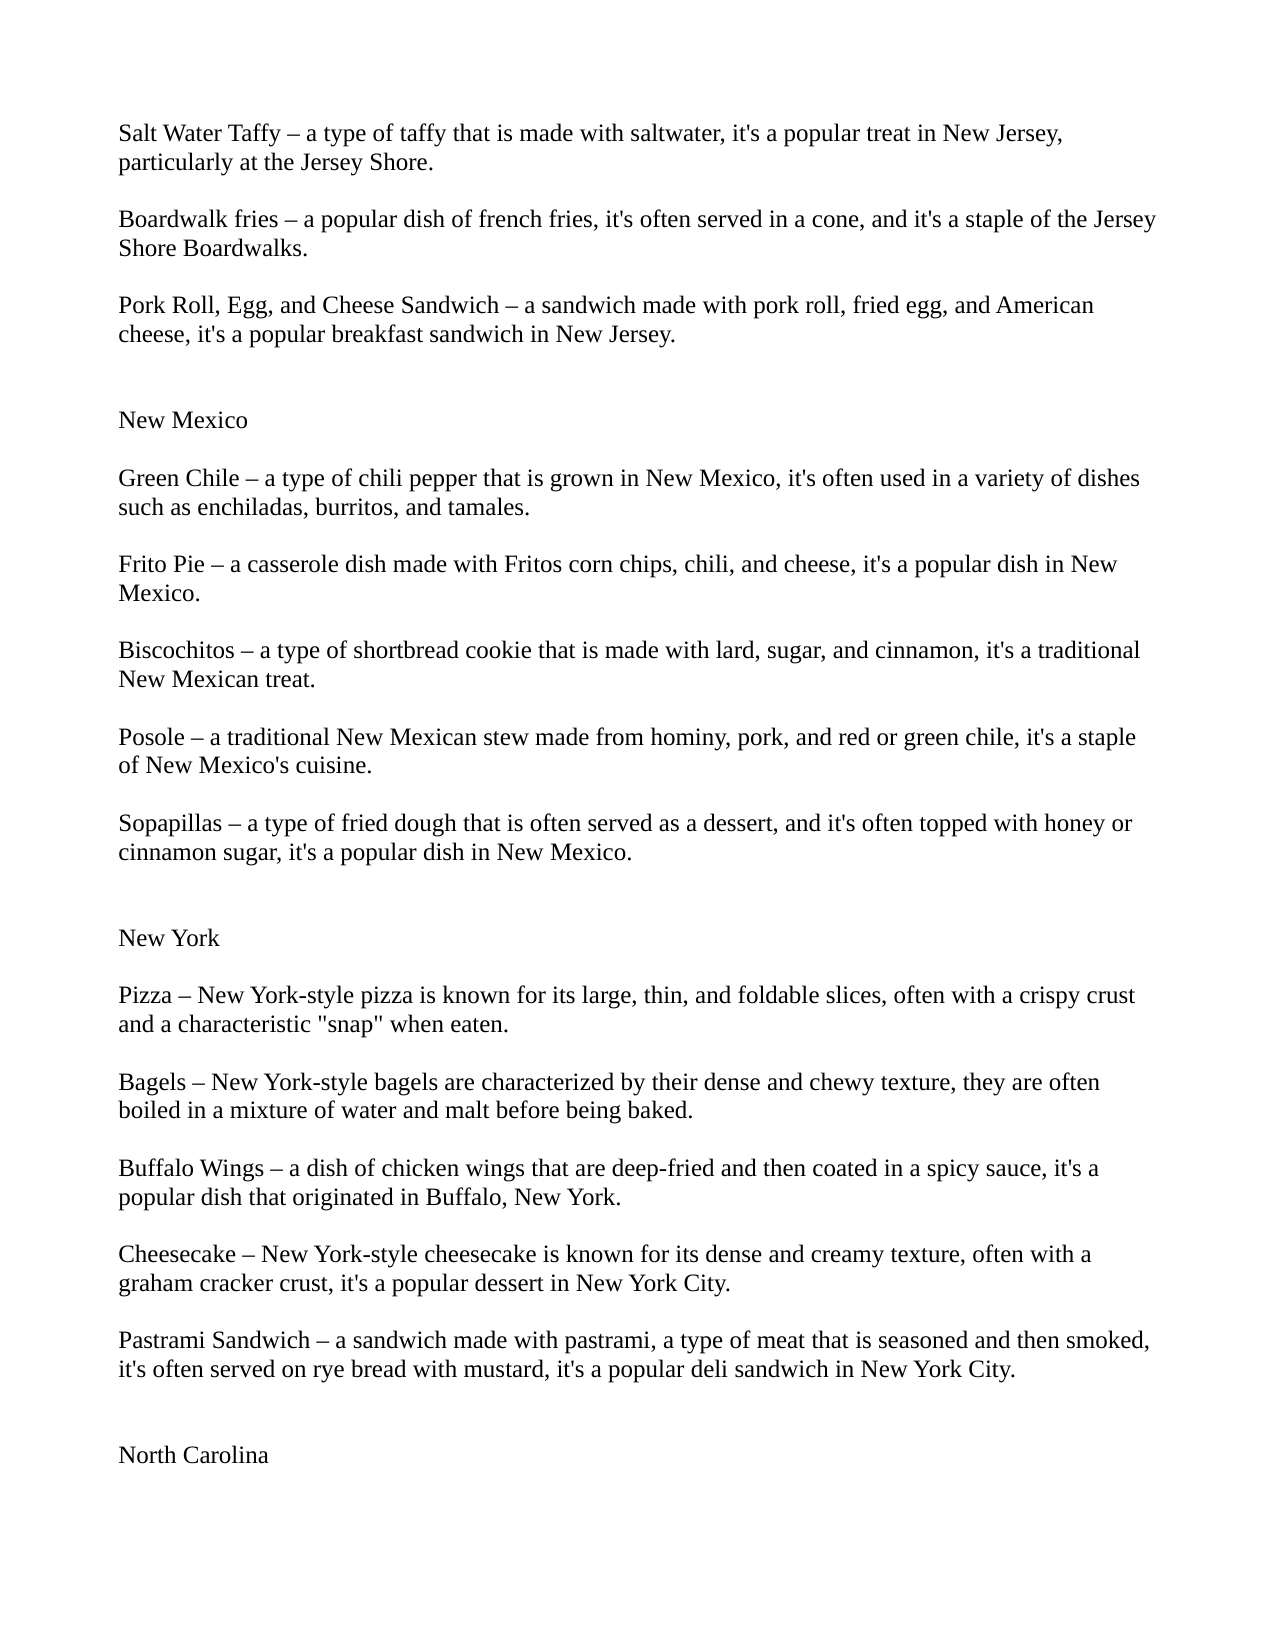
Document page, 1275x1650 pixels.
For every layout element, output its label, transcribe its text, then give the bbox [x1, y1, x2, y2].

text Biscochitos – a type of shortbread cookie that is made with lard, sugar, and cinnamon, it's a traditional New Mexican treat. [118, 636, 1157, 693]
text Posole – a traditional New Mexican stew made from hominy, pork, and red or green chile, it's a staple of New Mexico's cuisine. [118, 722, 1157, 779]
text North Carolina [118, 1441, 1157, 1469]
text Frito Pie – a casserole dish made with Fritos corn chips, chili, and cheese, it's a popular dish in New Mexico. [118, 549, 1157, 607]
text Buffalo Wings – a dish of chicken wings that are deep-fried and then coated in a spicy sauce, it's a popular dish that originated in Buffalo, New York. [118, 1153, 1157, 1211]
text New York [118, 923, 1157, 952]
text Cheesecake – New York-style cheesecake is known for its dense and creamy texture, often with a graham cracker crust, it's a popular dessert in New York City. [118, 1239, 1157, 1297]
text Boardwalk fries – a popular dish of french fries, it's often served in a cone, and it's a staple of the Jersey Shore Boardwalks. [118, 204, 1157, 262]
text Bagels – New York-style bagels are characterized by their dense and chewy texture, they are often boiled in a mixture of water and malt before being baked. [118, 1067, 1157, 1124]
text Salt Water Taffy – a type of taffy that is made with saltwater, it's a popular treat in New Jersey, particularly at the Jersey Shore. [118, 118, 1157, 176]
text Green Chile – a type of chili pepper that is grown in New Mexico, it's often used in a variety of dishes such as enchiladas, burritos, and tamales. [118, 463, 1157, 521]
text New Mexico [118, 406, 1157, 434]
text Sopapillas – a type of fried dough that is often served as a dessert, and it's often topped with honey or cinnamon sugar, it's a popular dish in New Mexico. [118, 808, 1157, 866]
text Pork Roll, Egg, and Cheese Sandwich – a sandwich made with pork roll, fried egg, and American cheese, it's a popular breakfast sandwich in New Jersey. [118, 291, 1157, 348]
text Pastrami Sandwich – a sandwich made with pastrami, a type of meat that is seasoned and then smoked, it's often served on rye bread with mustard, it's a popular deli sandwich in New York City. [118, 1326, 1157, 1383]
text Pizza – New York-style pizza is known for its large, thin, and foldable slices, often with a crispy crust and a characteristic "snap" when eaten. [118, 981, 1157, 1038]
